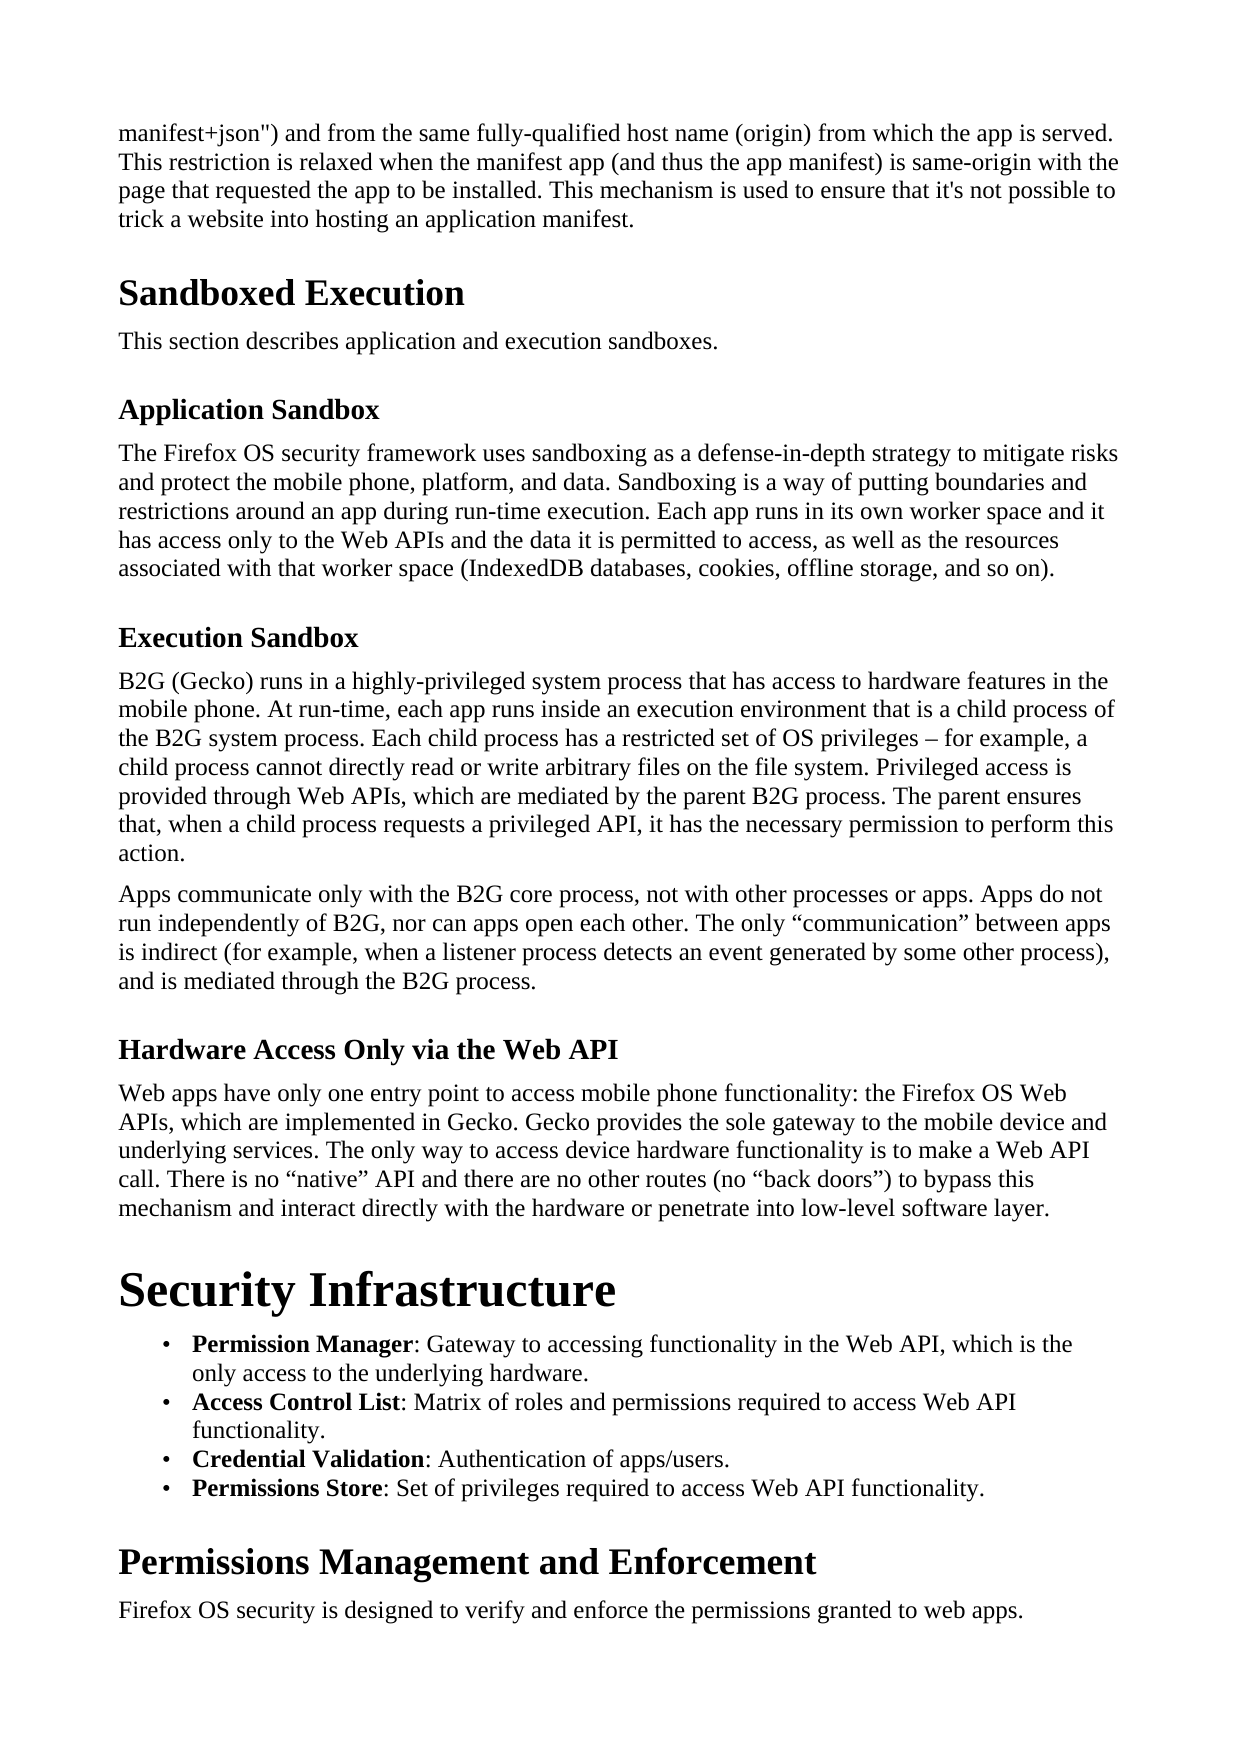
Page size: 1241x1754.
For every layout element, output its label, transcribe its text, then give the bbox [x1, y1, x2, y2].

list Permissions Store: Set of privileges required to access Web API functionality. [162, 1473, 1122, 1502]
text This section describes application and execution sandboxes. [118, 326, 1122, 355]
text Security Infrastructure [118, 1259, 1122, 1317]
text Permissions Management and Enforcement [118, 1539, 1122, 1582]
text Sandboxed Execution [118, 271, 1122, 314]
text Firefox OS security is designed to verify and enforce the permissions granted to web apps. [118, 1595, 1122, 1624]
list Access Control List: Matrix of roles and permissions required to access Web API functionality. [162, 1387, 1122, 1444]
text Web apps have only one entry point to access mobile phone functionality: the Firefox OS Web APIs, which are implemented in Gecko. Gecko provides the sole gateway to the mobile device and underlying services. The only way to access device hardware functionality is to make a Web API call. There is no “native” API and there are no other routes (no “back doors”) to bypass this mechanism and interact directly with the hardware or penetrate into low-level software layer. [118, 1078, 1122, 1222]
text The Firefox OS security framework uses sandboxing as a defense-in-depth strategy to mitigate risks and protect the mobile phone, platform, and data. Sandboxing is a way of putting boundaries and restrictions around an app during run-time execution. Each app runs in its own worker space and it has access only to the Web APIs and the data it is permitted to access, as well as the resources associated with that worker space (IndexedDB databases, cookies, offline storage, and so on). [118, 438, 1122, 582]
text Apps communicate only with the B2G core process, not with other processes or apps. Apps do not run independently of B2G, nor can apps open each other. The only “communication” between apps is indirect (for example, when a listener process detects an event generated by some other process), and is mediated through the B2G process. [118, 879, 1122, 994]
list Permission Manager: Gateway to accessing functionality in the Web API, which is the only access to the underlying hardware. [162, 1329, 1122, 1387]
text Hardware Access Only via the Web API [118, 1032, 1122, 1066]
text Application Sandbox [118, 392, 1122, 426]
list Credential Validation: Authentication of apps/users. [162, 1444, 1122, 1473]
text Execution Sandbox [118, 620, 1122, 653]
text manifest+json") and from the same fully-qualified host name (origin) from which the app is served. This restriction is relaxed when the manifest app (and thus the app manifest) is same-origin with the page that requested the app to be installed. This mechanism is used to ensure that it's not possible to trick a website into hosting an application manifest. [118, 118, 1122, 233]
text B2G (Gecko) runs in a highly-privileged system process that has access to hardware features in the mobile phone. At run-time, each app runs inside an execution environment that is a child process of the B2G system process. Each child process has a restricted set of OS privileges – for example, a child process cannot directly read or write arbitrary files on the file system. Privileged access is provided through Web APIs, which are mediated by the parent B2G process. The parent ensures that, when a child process requests a privileged API, it has the necessary permission to perform this action. [118, 666, 1122, 867]
